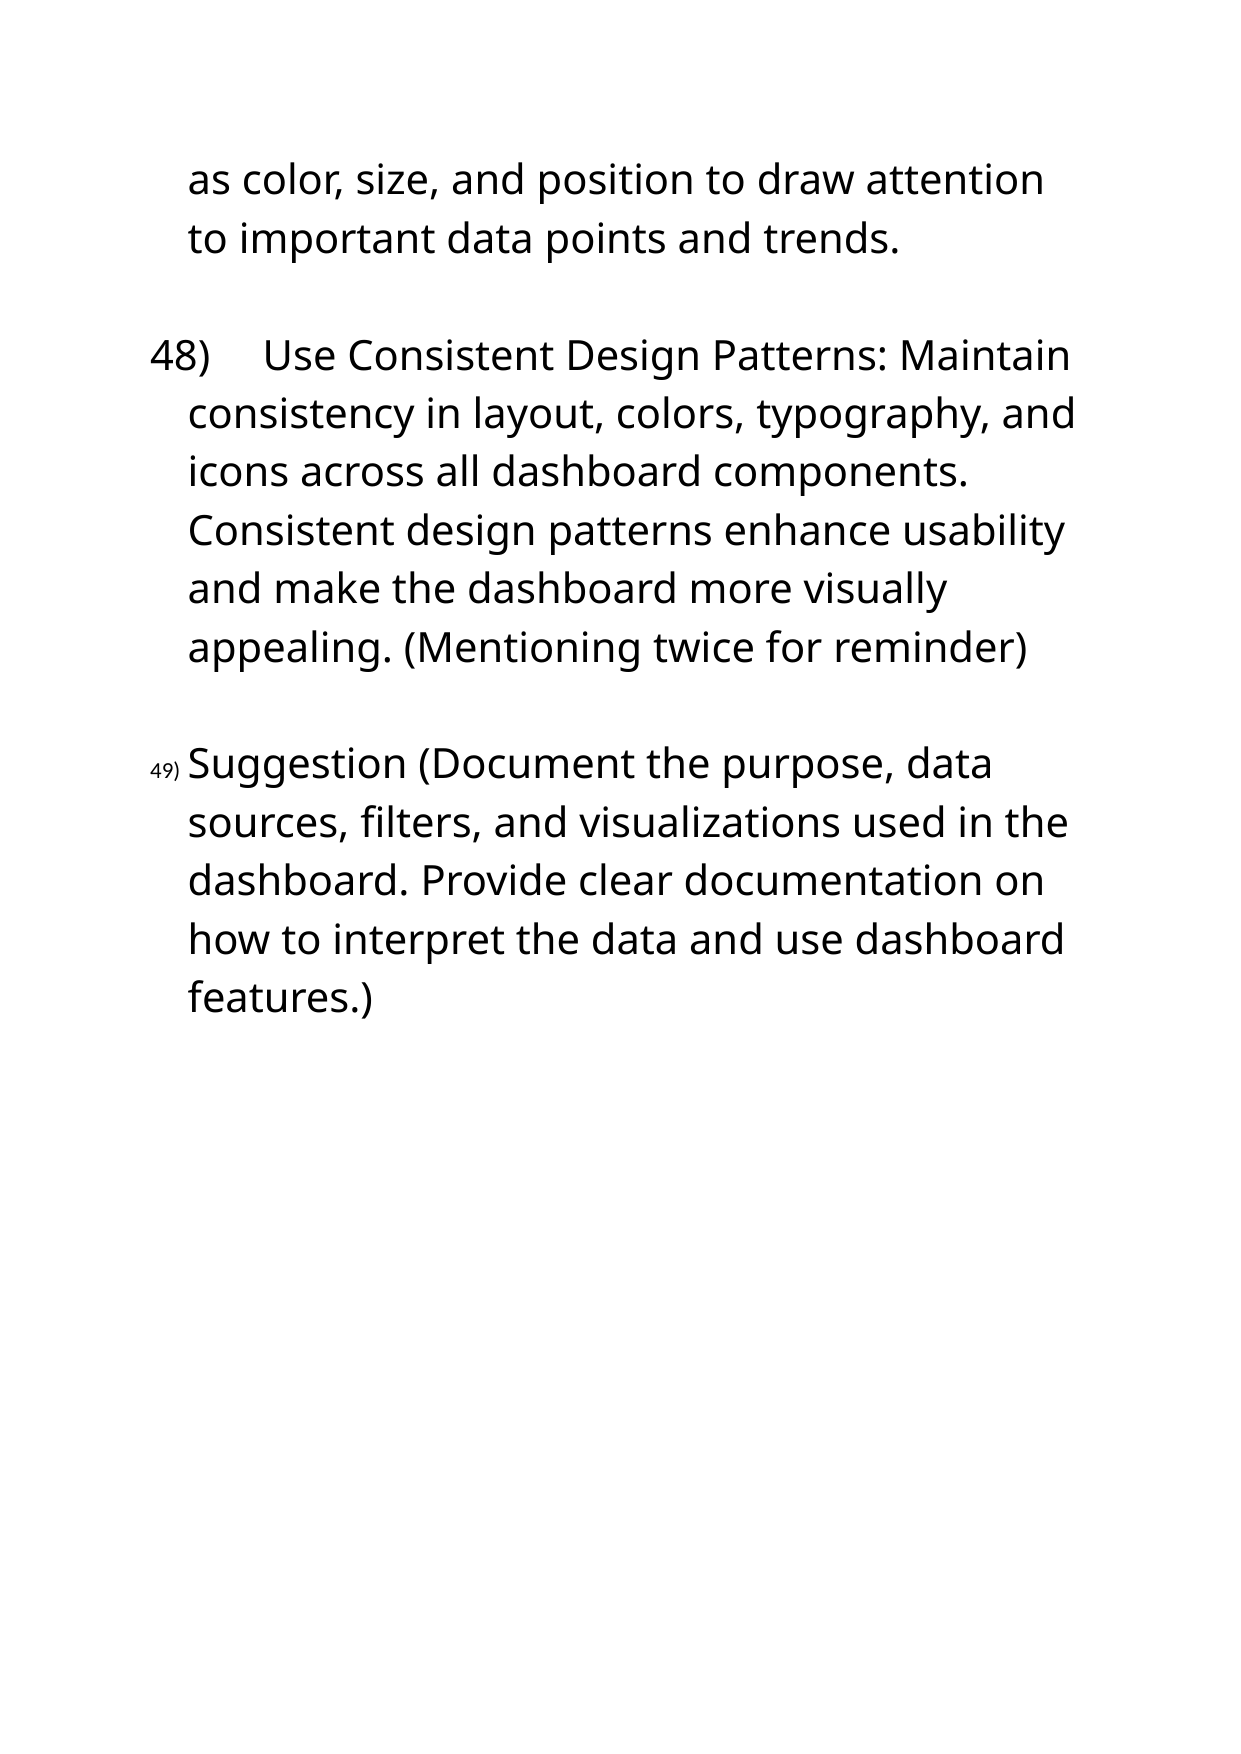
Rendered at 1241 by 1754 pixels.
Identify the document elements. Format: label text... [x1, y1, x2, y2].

list Use Consistent Design Patterns: Maintain consistency in layout, colors, typography, and icons across all dashboard components. Consistent design patterns enhance usability and make the dashboard more visually appealing. (Mentioning twice for reminder) [150, 325, 1090, 674]
list as color, size, and position to draw attention to important data points and trends. [150, 150, 1090, 265]
list Suggestion (Document the purpose, data sources, filters, and visualizations used in the dashboard. Provide clear documentation on how to interpret the data and use dashboard features.) [150, 734, 1090, 1025]
